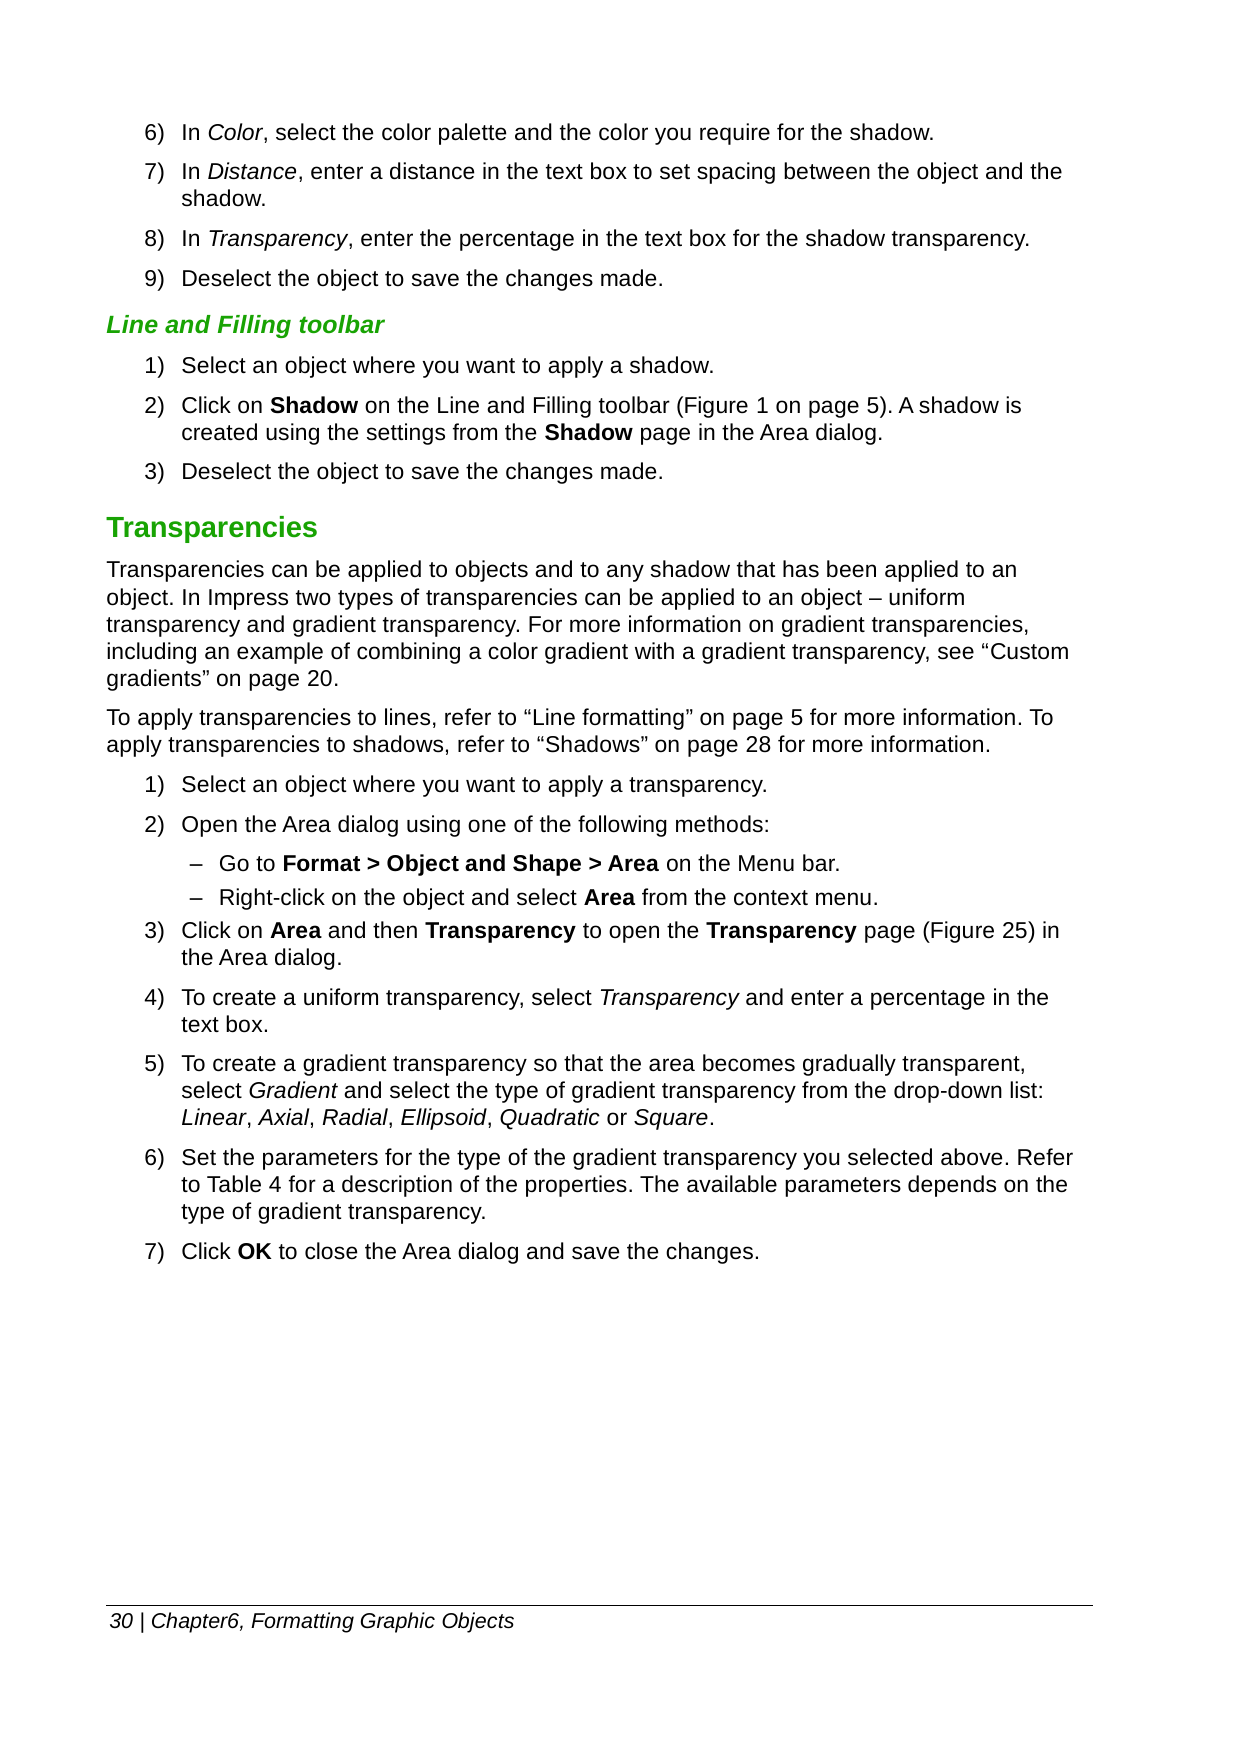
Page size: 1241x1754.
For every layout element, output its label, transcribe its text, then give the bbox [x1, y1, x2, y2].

subtitle Line and Filling toolbar [106, 310, 1093, 339]
list In Distance, enter a distance in the text box to set spacing between the object and the shadow. [164, 158, 1093, 212]
subtitle Transparencies [106, 510, 1093, 543]
list Deselect the object to save the changes made. [164, 264, 1093, 291]
list To create a gradient transparency so that the area becomes gradually transparent, select Gradient and select the type of gradient transparency from the drop-down list: Linear, Axial, Radial, Ellipsoid, Quadratic or Square. [164, 1049, 1093, 1131]
list Click on Area and then Transparency to open the Transparency page (Figure 25) in the Area dialog. [164, 916, 1093, 970]
list Click on Shadow on the Line and Filling toolbar (Figure 1 on page 5). A shadow is created using the settings from the Shadow page in the Area dialog. [164, 391, 1093, 445]
text Transparencies can be applied to objects and to any shadow that has been applied to an object. In Impress two types of transparencies can be applied to an object – uniform transparency and gradient transparency. For more information on gradient transparencies, including an example of combining a color gradient with a gradient transparency, see “Custom gradients” on page 19. [106, 556, 1093, 691]
list Go to Format > Object and Shape > Area on the Menu bar. [189, 849, 1093, 877]
list In Transparency, enter the percentage in the text box for the shadow transparency. [164, 224, 1093, 251]
list To create a uniform transparency, select Transparency and enter a percentage in the text box. [164, 983, 1093, 1037]
list Set the parameters for the type of the gradient transparency you selected above. Refer to Table 4 for a description of the properties. The available parameters depends on the type of gradient transparency. [164, 1143, 1093, 1224]
list Click OK to close the Area dialog and save the changes. [164, 1237, 1093, 1264]
list In Color, select the color palette and the color you require for the shadow. [164, 118, 1093, 145]
list Right-click on the object and select Area from the context menu. [189, 883, 1093, 910]
list Deselect the object to save the changes made. [164, 458, 1093, 485]
list Select an object where you want to apply a transparency. [164, 770, 1093, 797]
text To apply transparencies to lines, refer to “Line formatting” on page 5 for more information. To apply transparencies to shadows, refer to “Shadows” on page 27 for more information. [106, 704, 1093, 758]
list Select an object where you want to apply a shadow. [164, 351, 1093, 378]
list Open the Area dialog using one of the following methods: [164, 810, 1093, 837]
